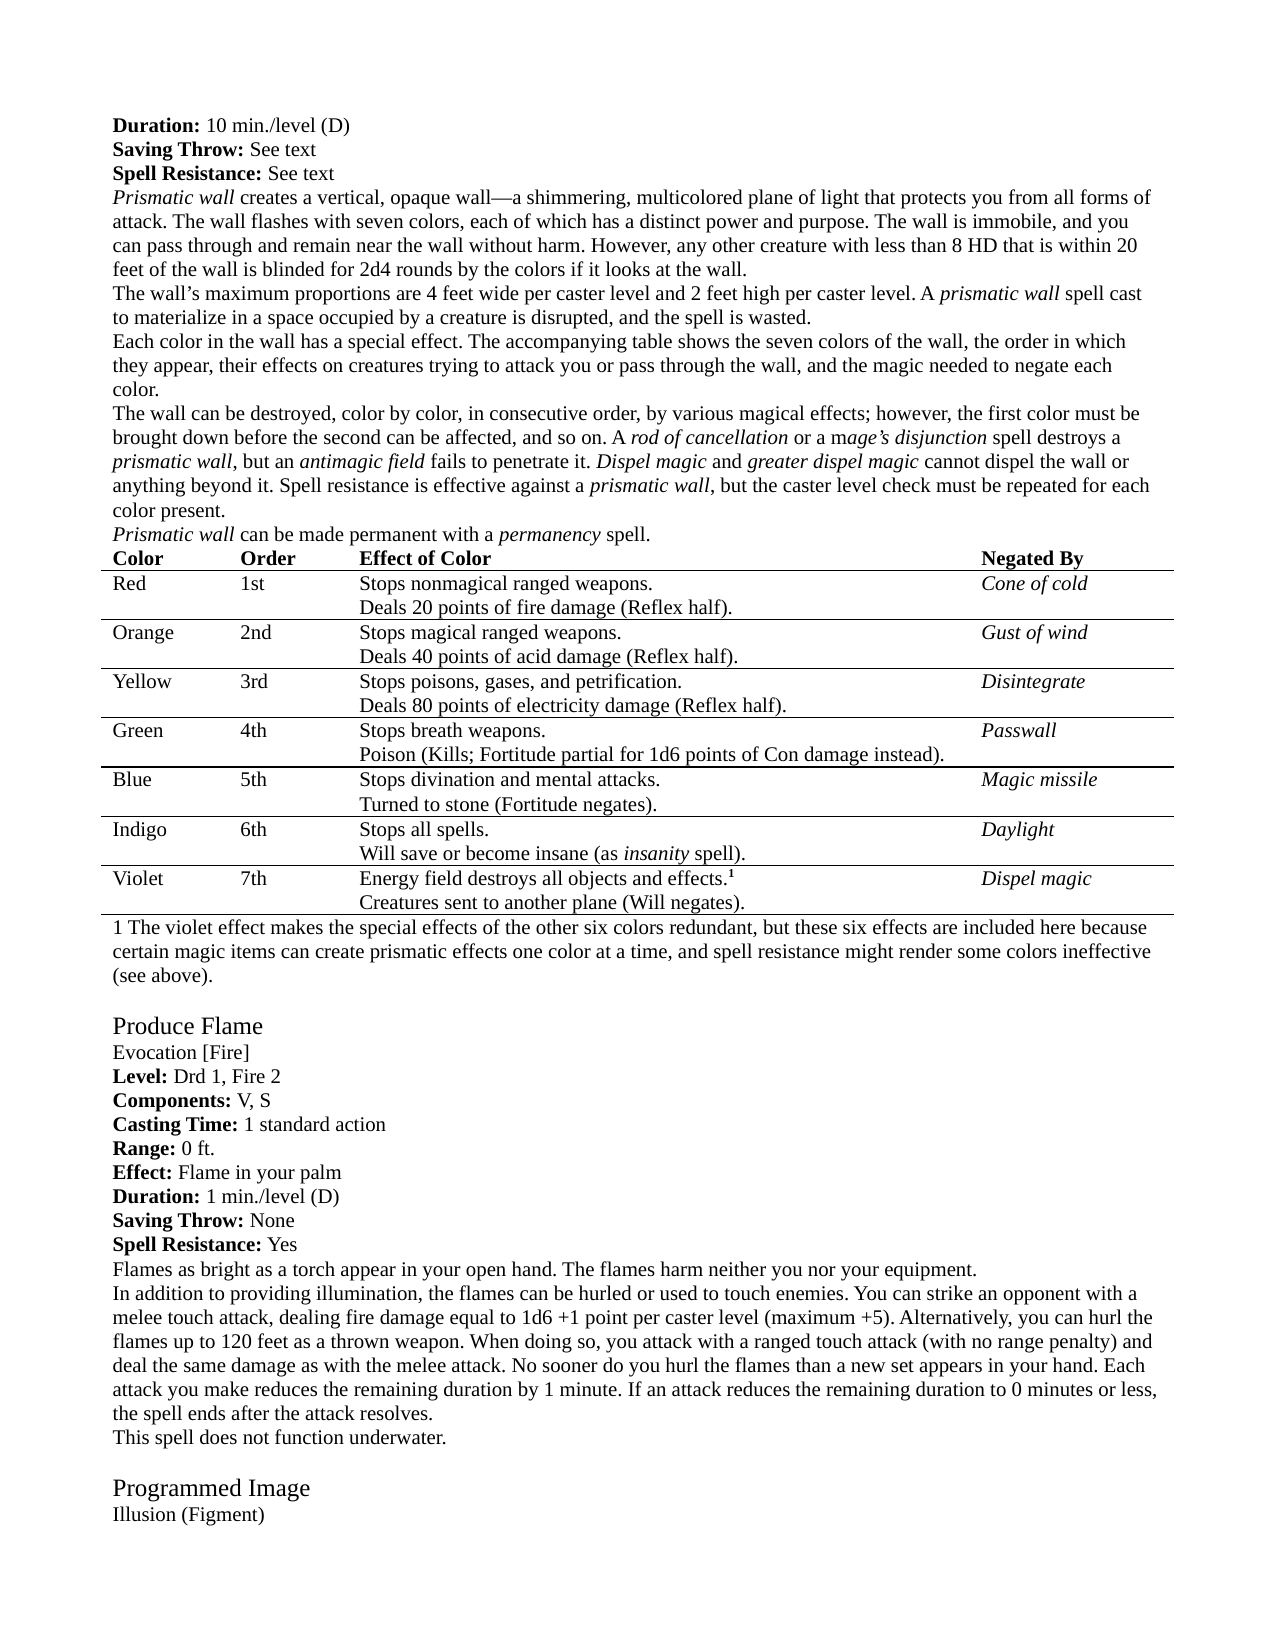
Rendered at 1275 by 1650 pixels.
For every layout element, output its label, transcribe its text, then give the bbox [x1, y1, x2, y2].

table_cell Stops nonmagical ranged weapons. Deals 20 points of fire damage (Reflex half). [348, 571, 970, 619]
text Saving Throw: See text [112, 137, 1162, 161]
text In addition to providing illumination, the flames can be hurled or used to touch enemies. You can strike an opponent with a melee touch attack, dealing fire damage equal to 1d6 +1 point per caster level (maximum +5). Alternatively, you can hurl the flames up to 120 feet as a thrown weapon. When doing so, you attack with a ranged touch attack (with no range penalty) and deal the same damage as with the melee attack. No sooner do you hurl the flames than a new set appears in your hand. Each attack you make reduces the remaining duration by 1 minute. If an attack reduces the remaining duration to 0 minutes or less, the spell ends after the attack resolves. [112, 1281, 1162, 1425]
table_cell 3rd [229, 669, 348, 717]
table_cell Stops poisons, gases, and petrification. Deals 80 points of electricity damage (Reflex half). [348, 669, 970, 717]
table_cell 1 The violet effect makes the special effects of the other six colors redundant, but these six effects are included here because certain magic items can create prismatic effects one color at a time, and spell resistance might render some colors ineffective (see above). [101, 915, 1174, 987]
text Spell Resistance: Yes [112, 1232, 1162, 1256]
table_cell Blue [101, 768, 229, 816]
text Components: V, S [112, 1088, 1162, 1112]
table_cell Passwall [970, 718, 1174, 766]
text Saving Throw: None [112, 1208, 1162, 1232]
text Prismatic wall can be made permanent with a permanency spell. [112, 522, 1162, 546]
table_header Negated By [970, 546, 1174, 570]
table_cell Dispel magic [970, 866, 1174, 914]
text This spell does not function underwater. [112, 1425, 1162, 1449]
table_cell Indigo [101, 817, 229, 865]
table_cell Stops magical ranged weapons. Deals 40 points of acid damage (Reflex half). [348, 620, 970, 668]
table_cell Green [101, 718, 229, 766]
table_cell Gust of wind [970, 620, 1174, 668]
table_cell Disintegrate [970, 669, 1174, 717]
table_cell 2nd [229, 620, 348, 668]
text Casting Time: 1 standard action [112, 1112, 1162, 1136]
text Range: 0 ft. [112, 1136, 1162, 1160]
table_cell Red [101, 571, 229, 619]
table_cell Magic missile [970, 768, 1174, 816]
text Duration: 10 min./level (D) [112, 112, 1162, 137]
text Produce Flame [112, 1011, 1162, 1040]
text Level: Drd 1, Fire 2 [112, 1064, 1162, 1088]
table_header Order [229, 546, 348, 570]
text Flames as bright as a torch appear in your open hand. The flames harm neither you nor your equipment. [112, 1256, 1162, 1281]
table_cell Cone of cold [970, 571, 1174, 619]
text Prismatic wall creates a vertical, opaque wall—a shimmering, multicolored plane of light that protects you from all forms of attack. The wall flashes with seven colors, each of which has a distinct power and purpose. The wall is immobile, and you can pass through and remain near the wall without harm. However, any other creature with less than 8 HD that is within 20 feet of the wall is blinded for 2d4 rounds by the colors if it looks at the wall. [112, 185, 1162, 281]
table_cell Yellow [101, 669, 229, 717]
table_cell 5th [229, 768, 348, 816]
text Programmed Image [112, 1473, 1162, 1502]
text Effect: Flame in your palm [112, 1160, 1162, 1184]
table_cell 7th [229, 866, 348, 914]
table_cell 1st [229, 571, 348, 619]
table_cell Stops breath weapons. Poison (Kills; Fortitude partial for 1d6 points of Con damage instead). [348, 718, 970, 766]
table_header Color [101, 546, 229, 570]
table_cell Violet [101, 866, 229, 914]
text Each color in the wall has a special effect. The accompanying table shows the seven colors of the wall, the order in which they appear, their effects on creatures trying to attack you or pass through the wall, and the magic needed to negate each color. [112, 329, 1162, 401]
table_cell Energy field destroys all objects and effects.1 Creatures sent to another plane (Will negates). [348, 866, 970, 914]
text The wall can be destroyed, color by color, in consecutive order, by various magical effects; however, the first color must be brought down before the second can be affected, and so on. A rod of cancellation or a mage’s disjunction spell destroys a prismatic wall, but an antimagic field fails to penetrate it. Dispel magic and greater dispel magic cannot dispel the wall or anything beyond it. Spell resistance is effective against a prismatic wall, but the caster level check must be repeated for each color present. [112, 401, 1162, 522]
text Duration: 1 min./level (D) [112, 1184, 1162, 1208]
text Spell Resistance: See text [112, 161, 1162, 185]
table_cell 6th [229, 817, 348, 865]
table_header Effect of Color [348, 546, 970, 570]
table_cell 4th [229, 718, 348, 766]
text The wall’s maximum proportions are 4 feet wide per caster level and 2 feet high per caster level. A prismatic wall spell cast to materialize in a space occupied by a creature is disrupted, and the spell is wasted. [112, 281, 1162, 329]
table_cell Daylight [970, 817, 1174, 865]
text Evocation [Fire] [112, 1040, 1162, 1064]
table_cell Stops divination and mental attacks. Turned to stone (Fortitude negates). [348, 768, 970, 816]
text Illusion (Figment) [112, 1502, 1162, 1526]
table_cell Stops all spells. Will save or become insane (as insanity spell). [348, 817, 970, 865]
table_cell Orange [101, 620, 229, 668]
